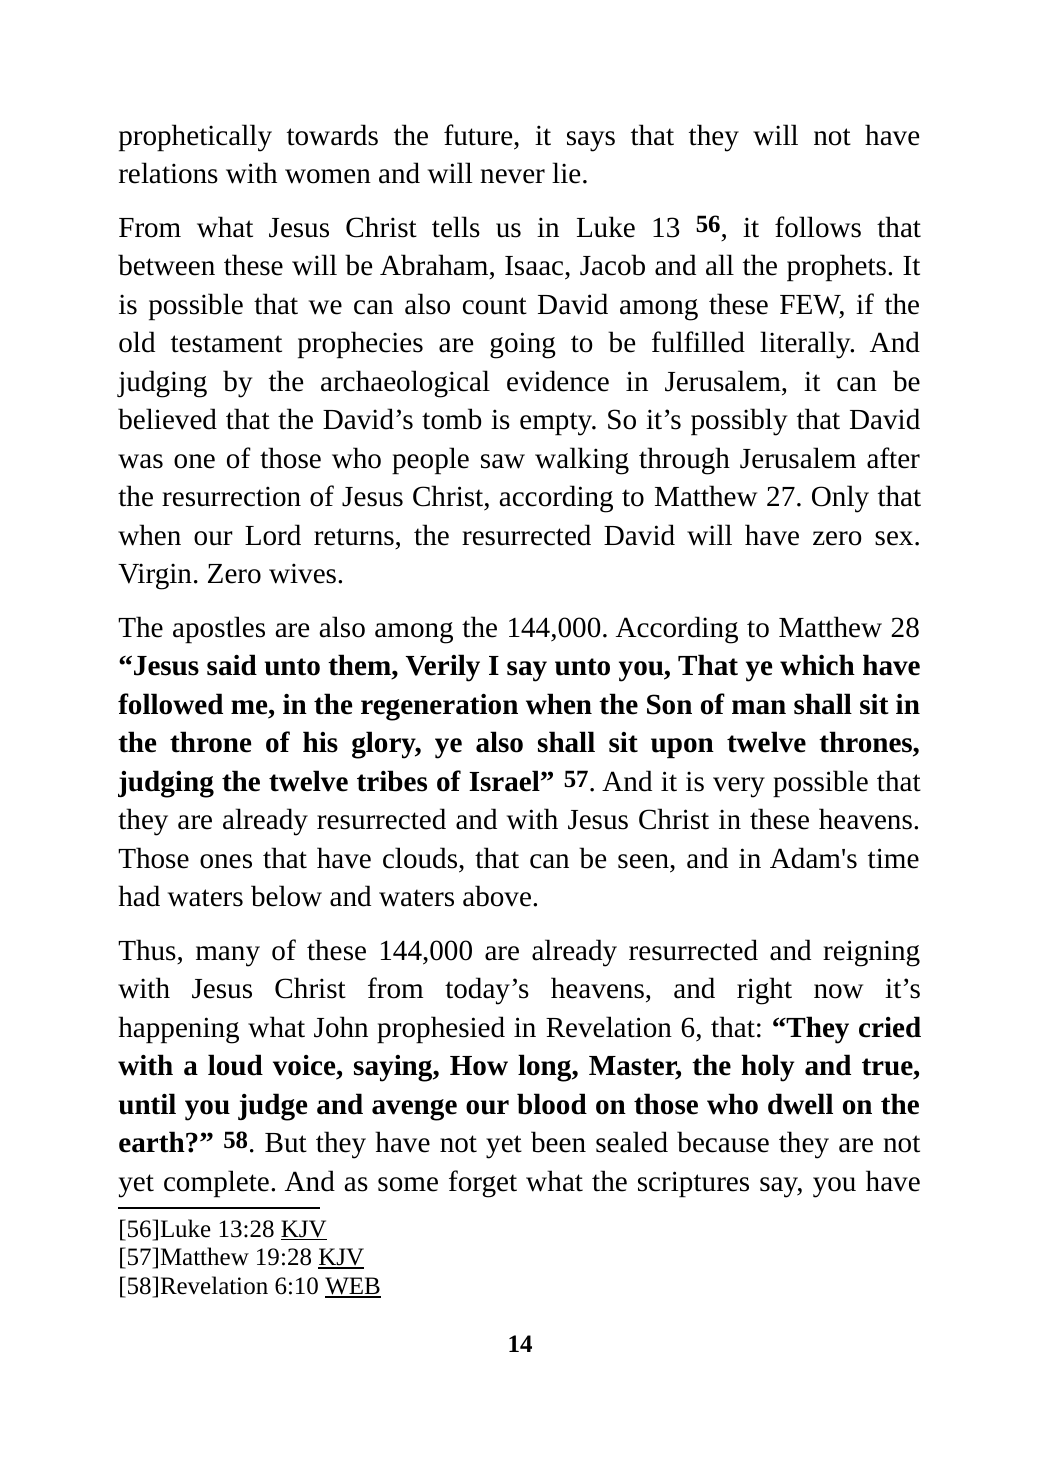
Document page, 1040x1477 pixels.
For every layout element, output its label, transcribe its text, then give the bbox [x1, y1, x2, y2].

text Matthew 19:28 KJV [118, 1242, 921, 1271]
text Luke 13:28 KJV [118, 1214, 921, 1242]
text The apostles are also among the 144,000. According to Matthew 28 “Jesus said unto them, Verily I say unto you, That ye which have followed me, in the regeneration when the Son of man shall sit in the throne of his glory, ye also shall sit upon twelve thrones, judging the twelve tribes of Israel” . And it is very possible that they are already resurrected and with Jesus Christ in these heavens. Those ones that have clouds, that can be seen, and in Adam's time had waters below and waters above. [118, 610, 921, 913]
text Thus, many of these 144,000 are already resurrected and reigning with Jesus Christ from today’s heavens, and right now it’s happening what John prophesied in Revelation 6, that: “They cried with a loud voice, saying, How long, Master, the holy and true, until you judge and avenge our blood on those who dwell on the earth?” . But they have not yet been sealed because they are not yet complete. And as some forget what the scriptures say, you have [118, 933, 921, 1197]
text prophetically towards the future, it says that they will not have relations with women and will never lie. [118, 118, 921, 190]
text From what Jesus Christ tells us in Luke 13 , it follows that between these will be Abraham, Isaac, Jacob and all the prophets. It is possible that we can also count David among these FEW, if the old testament prophecies are going to be fulfilled literally. And judging by the archaeological evidence in Jerusalem, it can be believed that the David’s tomb is empty. So it’s possibly that David was one of those who people saw walking through Jerusalem after the resurrection of Jesus Christ, according to Matthew 27. Only that when our Lord returns, the resurrected David will have zero sex. Virgin. Zero wives. [118, 210, 921, 590]
text Revelation 6:10 WEB [118, 1271, 921, 1300]
